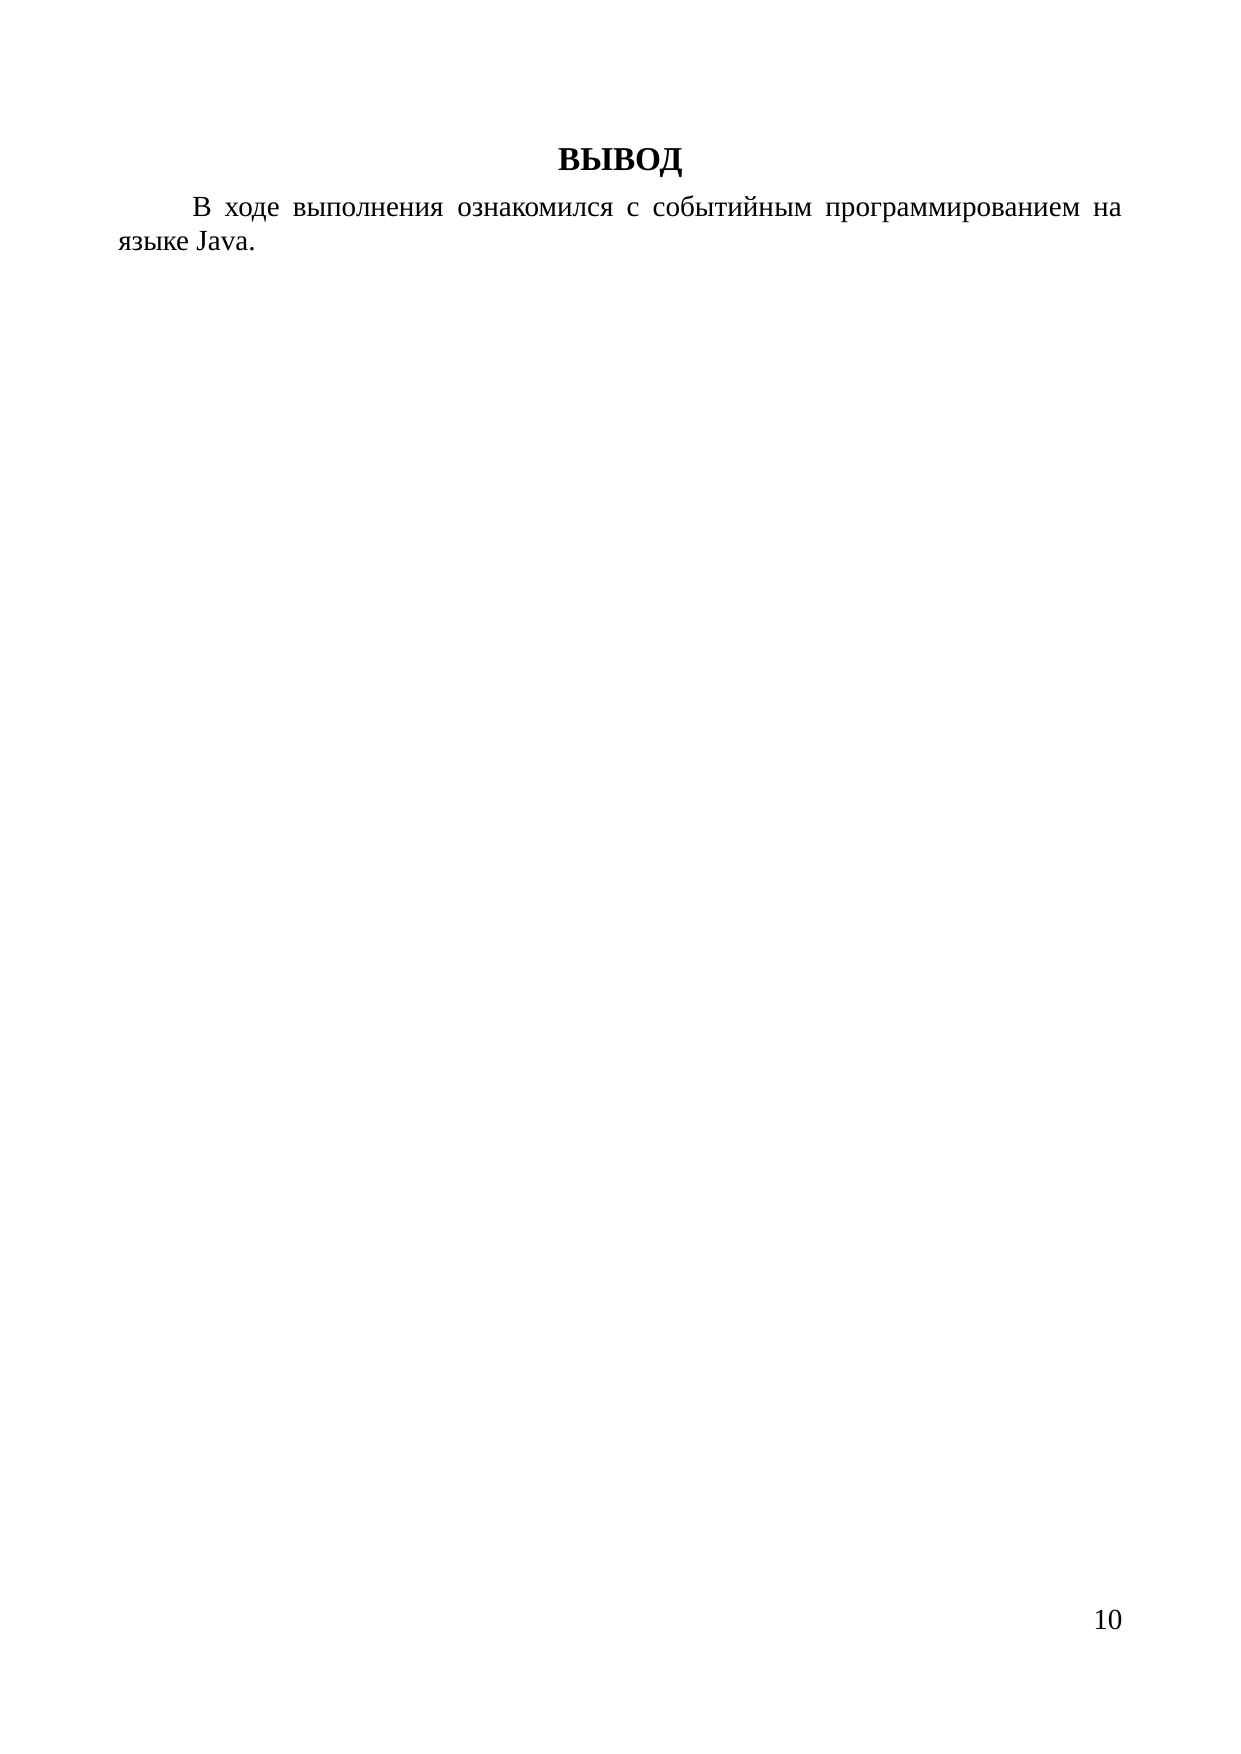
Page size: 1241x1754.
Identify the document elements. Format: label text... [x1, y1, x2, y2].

text В ходе выполнения ознакомился с событийным программированием на языке Java. [118, 189, 1122, 257]
subtitle ВЫВОД [118, 139, 1122, 177]
